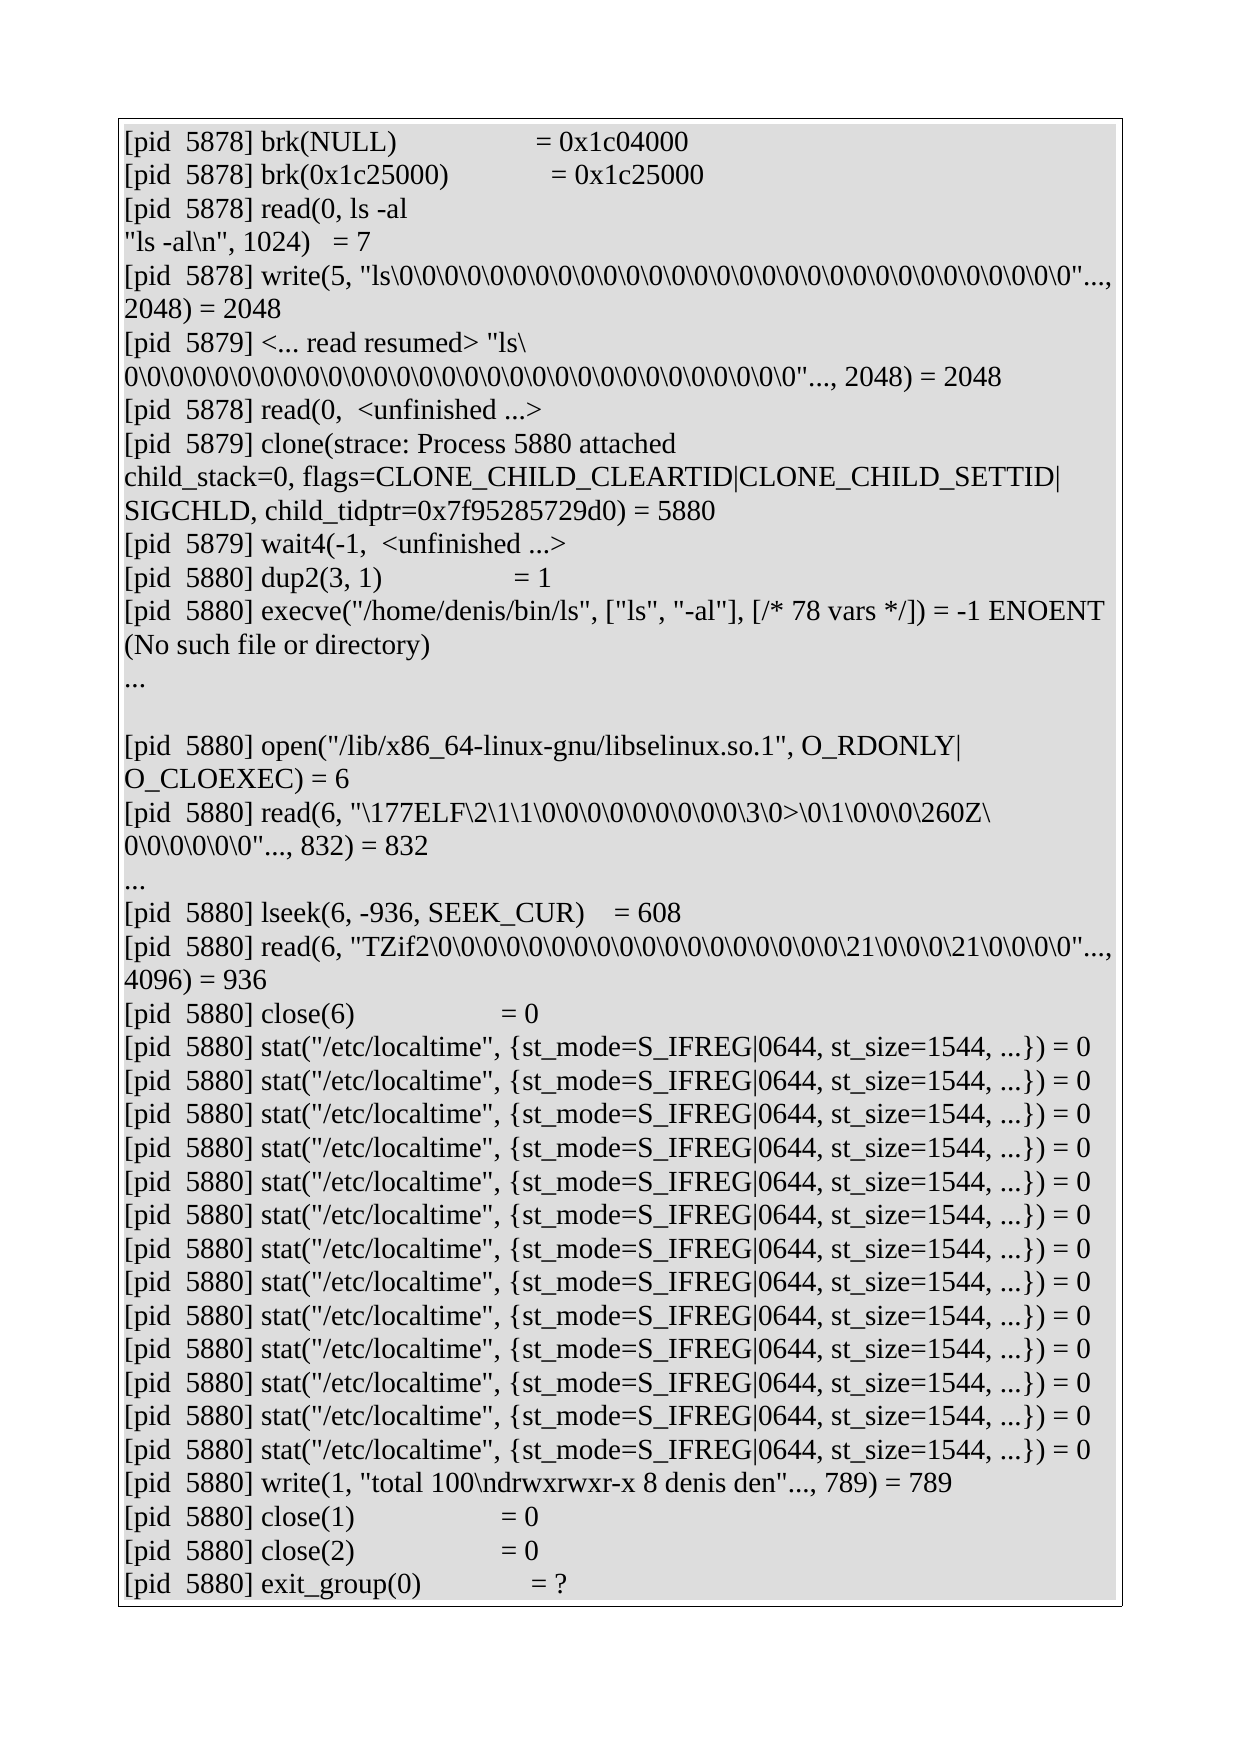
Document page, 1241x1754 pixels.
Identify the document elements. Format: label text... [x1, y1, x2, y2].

table_header [pid 5878] brk(NULL) = 0x1c04000 [pid 5878] brk(0x1c25000) = 0x1c25000 [pid 5878] read(0, ls -al "ls -al\n", 1024) = 7 [pid 5878] write(5, "ls\0\0\0\0\0\0\0\0\0\0\0\0\0\0\0\0\0\0\0\0\0\0\0\0\0\0\0\0\0\0"..., 2048) = 2048 [pid 5879] <... read resumed> "ls\0\0\0\0\0\0\0\0\0\0\0\0\0\0\0\0\0\0\0\0\0\0\0\0\0\0\0\0\0\0"..., 2048) = 2048 [pid 5878] read(0, <unfinished ...> [pid 5879] clone(strace: Process 5880 attached child_stack=0, flags=CLONE_CHILD_CLEARTID|CLONE_CHILD_SETTID|SIGCHLD, child_tidptr=0x7f95285729d0) = 5880 [pid 5879] wait4(-1, <unfinished ...> [pid 5880] dup2(3, 1) = 1 [pid 5880] execve("/home/denis/bin/ls", ["ls", "-al"], [/* 78 vars */]) = -1 ENOENT (No such file or directory) ... [pid 5880] open("/lib/x86_64-linux-gnu/libselinux.so.1", O_RDONLY|O_CLOEXEC) = 6 [pid 5880] read(6, "\177ELF\2\1\1\0\0\0\0\0\0\0\0\0\3\0>\0\1\0\0\0\260Z\0\0\0\0\0\0"..., 832) = 832 ... [pid 5880] lseek(6, -936, SEEK_CUR) = 608 [pid 5880] read(6, "TZif2\0\0\0\0\0\0\0\0\0\0\0\0\0\0\0\0\0\0\21\0\0\0\21\0\0\0\0"..., 4096) = 936 [pid 5880] close(6) = 0 [pid 5880] stat("/etc/localtime", {st_mode=S_IFREG|0644, st_size=1544, ...}) = 0 [pid 5880] stat("/etc/localtime", {st_mode=S_IFREG|0644, st_size=1544, ...}) = 0 [pid 5880] stat("/etc/localtime", {st_mode=S_IFREG|0644, st_size=1544, ...}) = 0 [pid 5880] stat("/etc/localtime", {st_mode=S_IFREG|0644, st_size=1544, ...}) = 0 [pid 5880] stat("/etc/localtime", {st_mode=S_IFREG|0644, st_size=1544, ...}) = 0 [pid 5880] stat("/etc/localtime", {st_mode=S_IFREG|0644, st_size=1544, ...}) = 0 [pid 5880] stat("/etc/localtime", {st_mode=S_IFREG|0644, st_size=1544, ...}) = 0 [pid 5880] stat("/etc/localtime", {st_mode=S_IFREG|0644, st_size=1544, ...}) = 0 [pid 5880] stat("/etc/localtime", {st_mode=S_IFREG|0644, st_size=1544, ...}) = 0 [pid 5880] stat("/etc/localtime", {st_mode=S_IFREG|0644, st_size=1544, ...}) = 0 [pid 5880] stat("/etc/localtime", {st_mode=S_IFREG|0644, st_size=1544, ...}) = 0 [pid 5880] stat("/etc/localtime", {st_mode=S_IFREG|0644, st_size=1544, ...}) = 0 [pid 5880] stat("/etc/localtime", {st_mode=S_IFREG|0644, st_size=1544, ...}) = 0 [pid 5880] write(1, "total 100\ndrwxrwxr-x 8 denis den"..., 789) = 789 [pid 5880] close(1) = 0 [pid 5880] close(2) = 0 [pid 5880] exit_group(0) = ? [119, 119, 1122, 1606]
